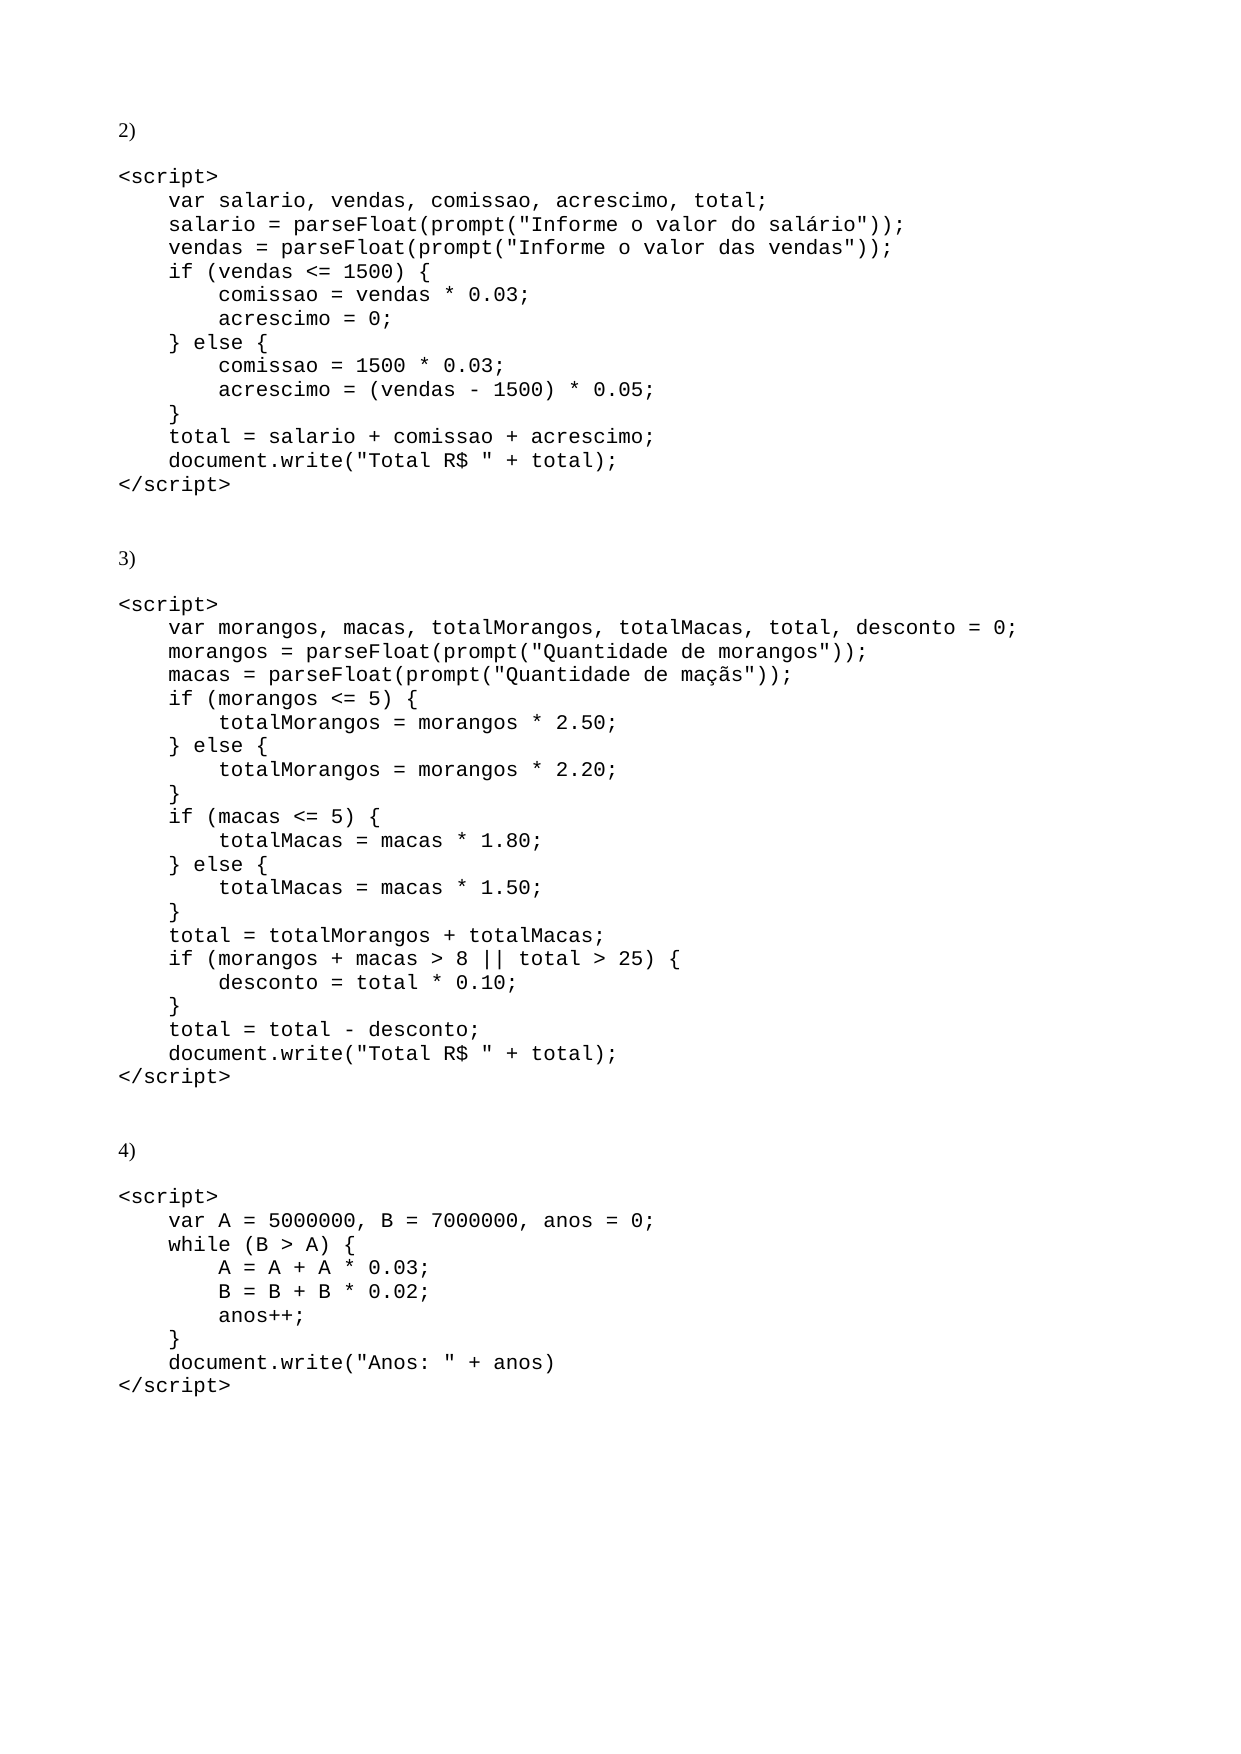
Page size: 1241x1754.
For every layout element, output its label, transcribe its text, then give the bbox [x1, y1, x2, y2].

text 4) [118, 1138, 1122, 1162]
text total = salario + comissao + acrescimo; [118, 426, 1122, 450]
text } [118, 1328, 1122, 1352]
text <script> [118, 166, 1122, 190]
text } else { [118, 854, 1122, 877]
text if (morangos <= 5) { [118, 688, 1122, 712]
text } [118, 901, 1122, 924]
text acrescimo = (vendas - 1500) * 0.05; [118, 379, 1122, 403]
text } else { [118, 332, 1122, 355]
text total = total - desconto; [118, 1019, 1122, 1043]
text macas = parseFloat(prompt("Quantidade de maçãs")); [118, 664, 1122, 688]
text <script> [118, 593, 1122, 617]
text document.write("Total R$ " + total); [118, 1043, 1122, 1066]
text } [118, 403, 1122, 426]
text B = B + B * 0.02; [118, 1281, 1122, 1304]
text comissao = 1500 * 0.03; [118, 355, 1122, 379]
text var salario, vendas, comissao, acrescimo, total; [118, 190, 1122, 213]
text } [118, 783, 1122, 806]
text totalMacas = macas * 1.50; [118, 877, 1122, 901]
text morangos = parseFloat(prompt("Quantidade de morangos")); [118, 641, 1122, 664]
text A = A + A * 0.03; [118, 1257, 1122, 1281]
text totalMorangos = morangos * 2.20; [118, 759, 1122, 783]
text var morangos, macas, totalMorangos, totalMacas, total, desconto = 0; [118, 617, 1122, 641]
text var A = 5000000, B = 7000000, anos = 0; [118, 1210, 1122, 1234]
text document.write("Anos: " + anos) [118, 1352, 1122, 1376]
text <script> [118, 1186, 1122, 1210]
text </script> [118, 1376, 1122, 1399]
text totalMacas = macas * 1.80; [118, 830, 1122, 854]
text if (macas <= 5) { [118, 806, 1122, 830]
text } [118, 996, 1122, 1019]
text while (B > A) { [118, 1234, 1122, 1257]
text document.write("Total R$ " + total); [118, 450, 1122, 474]
text if (morangos + macas > 8 || total > 25) { [118, 948, 1122, 972]
text acrescimo = 0; [118, 308, 1122, 332]
text vendas = parseFloat(prompt("Informe o valor das vendas")); [118, 237, 1122, 261]
text 2) [118, 118, 1122, 142]
text </script> [118, 474, 1122, 497]
text totalMorangos = morangos * 2.50; [118, 712, 1122, 735]
text anos++; [118, 1304, 1122, 1328]
text comissao = vendas * 0.03; [118, 284, 1122, 308]
text salario = parseFloat(prompt("Informe o valor do salário")); [118, 213, 1122, 237]
text </script> [118, 1066, 1122, 1090]
text 3) [118, 545, 1122, 569]
text if (vendas <= 1500) { [118, 261, 1122, 284]
text } else { [118, 735, 1122, 759]
text total = totalMorangos + totalMacas; [118, 924, 1122, 948]
text desconto = total * 0.10; [118, 972, 1122, 996]
